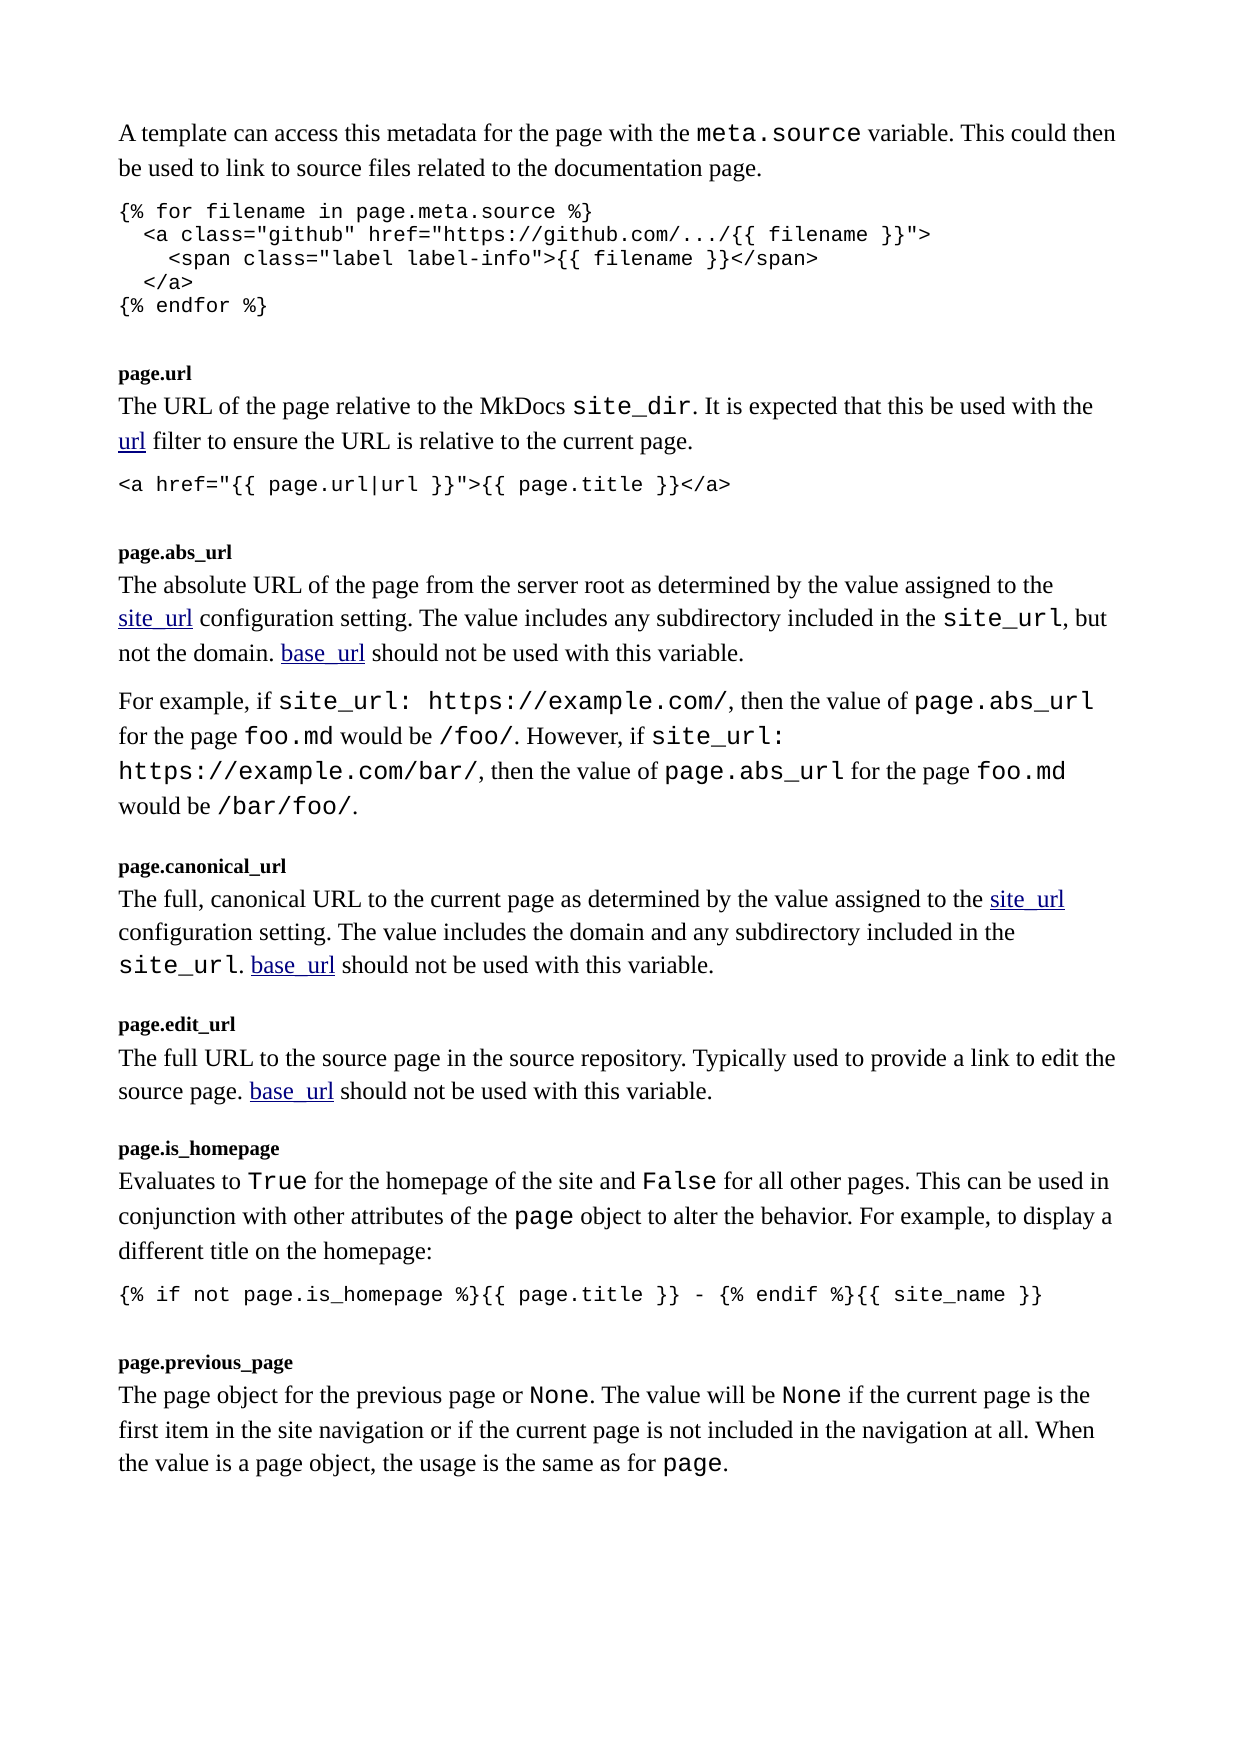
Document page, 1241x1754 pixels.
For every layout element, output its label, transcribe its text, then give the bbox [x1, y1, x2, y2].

text The absolute URL of the page from the server root as determined by the value assigned to the site_url configuration setting. The value includes any subdirectory included in the site_url, but not the domain. base_url should not be used with this variable. [118, 570, 1122, 667]
text {% for filename in page.meta.source %} [118, 201, 1122, 224]
text {% endfor %} [118, 295, 1122, 319]
text The URL of the page relative to the MkDocs site_dir. It is expected that this be used with the url filter to ensure the URL is relative to the current page. [118, 391, 1122, 455]
text A template can access this metadata for the page with the meta.source variable. This could then be used to link to source files related to the documentation page. [118, 118, 1122, 182]
subtitle page.canonical_url [118, 853, 1122, 878]
text Evaluates to True for the homepage of the site and False for all other pages. This can be used in conjunction with other attributes of the page object to alter the behavior. For example, to display a different title on the homepage: [118, 1166, 1122, 1265]
text <a href="{{ page.url|url }}">{{ page.title }}</a> [118, 474, 1122, 498]
subtitle page.edit_url [118, 1012, 1122, 1036]
subtitle page.abs_url [118, 540, 1122, 564]
text For example, if site_url: https://example.com/, then the value of page.abs_url for the page foo.md would be /foo/. However, if site_url: https://example.com/bar/, then the value of page.abs_url for the page foo.md would be /bar/foo/. [118, 686, 1122, 822]
subtitle page.is_homepage [118, 1136, 1122, 1160]
text The full URL to the source page in the source repository. Typically used to provide a link to edit the source page. base_url should not be used with this variable. [118, 1043, 1122, 1104]
subtitle page.url [118, 361, 1122, 385]
text The full, canonical URL to the current page as determined by the value assigned to the site_url configuration setting. The value includes the domain and any subdirectory included in the site_url. base_url should not be used with this variable. [118, 884, 1122, 981]
subtitle page.previous_page [118, 1349, 1122, 1374]
text </a> [118, 272, 1122, 295]
text The page object for the previous page or None. The value will be None if the current page is the first item in the site navigation or if the current page is not included in the navigation at all. When the value is a page object, the usage is the same as for page. [118, 1380, 1122, 1479]
text <span class="label label-info">{{ filename }}</span> [118, 248, 1122, 272]
text {% if not page.is_homepage %}{{ page.title }} - {% endif %}{{ site_name }} [118, 1284, 1122, 1308]
text <a class="github" href="https://github.com/.../{{ filename }}"> [118, 224, 1122, 248]
